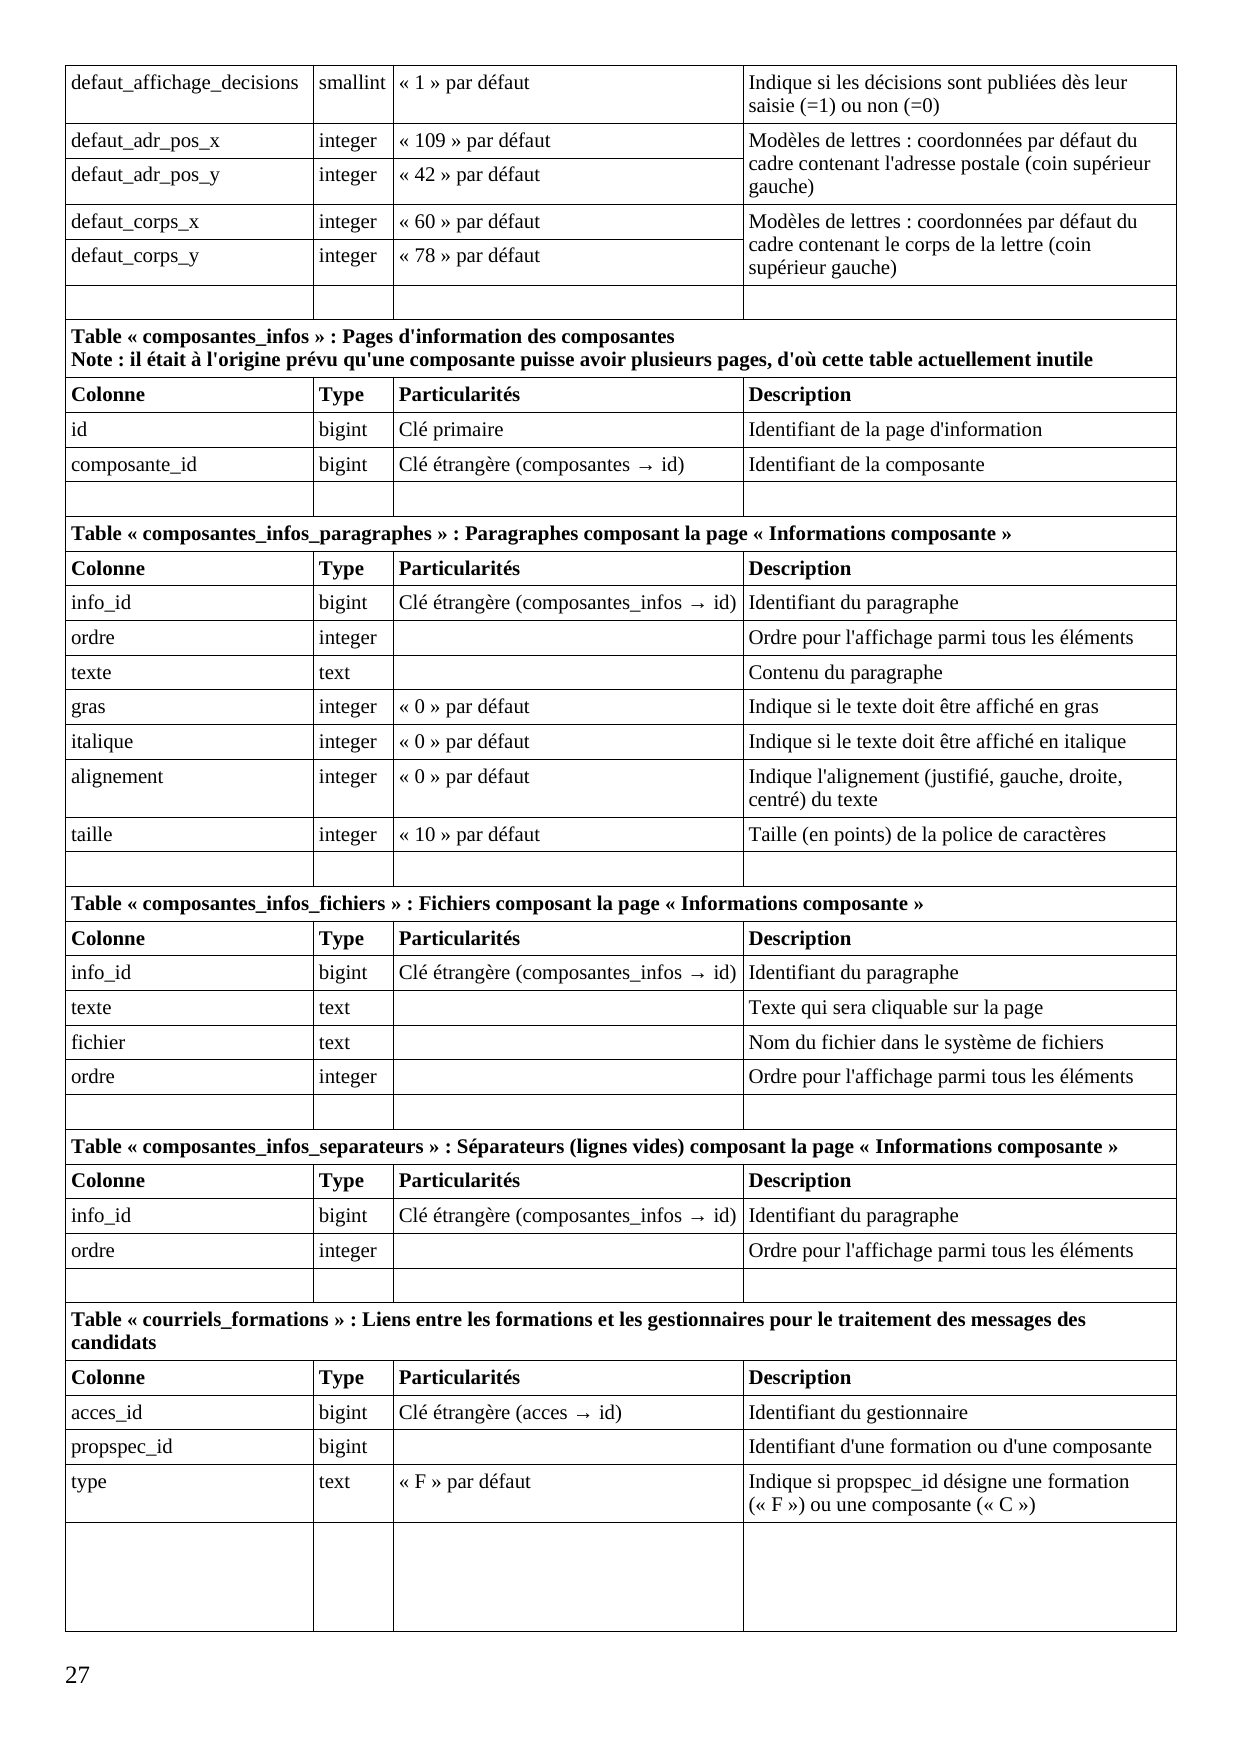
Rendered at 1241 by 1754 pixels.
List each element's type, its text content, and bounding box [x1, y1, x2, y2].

table_cell Nom du fichier dans le système de fichiers [744, 1026, 1176, 1059]
table_cell Indique si propspec_id désigne une formation (« F ») ou une composante (« C ») [744, 1465, 1176, 1522]
table_cell Identifiant du paragraphe [744, 956, 1176, 990]
table_cell « 60 » par défaut [394, 205, 743, 238]
table_cell texte [66, 991, 313, 1025]
table_cell defaut_corps_y [66, 240, 313, 285]
table_cell « 0 » par défaut [394, 690, 743, 724]
table_cell Particularités [394, 922, 743, 955]
table_cell defaut_corps_x [66, 205, 313, 238]
table_cell [394, 1026, 743, 1059]
table_cell Particularités [394, 552, 743, 585]
table_cell Clé étrangère (composantes_infos → id) [394, 1199, 743, 1233]
table_cell [744, 482, 1176, 516]
table_cell ordre [66, 1234, 313, 1267]
table_cell ordre [66, 1060, 313, 1094]
table_cell [744, 1269, 1176, 1302]
table_cell « F » par défaut [394, 1465, 743, 1522]
table_cell [314, 1523, 393, 1631]
table_cell [314, 1095, 393, 1129]
table_cell text [314, 1465, 393, 1522]
table_cell [394, 1095, 743, 1129]
table_cell [66, 1269, 313, 1302]
table_cell info_id [66, 1199, 313, 1233]
table_cell defaut_adr_pos_x [66, 124, 313, 157]
table_cell integer [314, 124, 393, 157]
table_cell Particularités [394, 378, 743, 412]
table_cell integer [314, 818, 393, 851]
table_cell smallint [314, 66, 393, 123]
table_cell Identifiant du paragraphe [744, 586, 1176, 620]
table_cell [394, 482, 743, 516]
table_cell Taille (en points) de la police de caractères [744, 818, 1176, 851]
table_cell Type [314, 1165, 393, 1198]
table_cell taille [66, 818, 313, 851]
table_cell bigint [314, 1199, 393, 1233]
table_cell « 10 » par défaut [394, 818, 743, 851]
table_cell info_id [66, 956, 313, 990]
table_cell bigint [314, 1396, 393, 1429]
table_cell Clé primaire [394, 413, 743, 447]
table_cell [314, 286, 393, 319]
table_cell [66, 852, 313, 886]
table_cell Table « composantes_infos » : Pages d'information des composantes Note : il était à l'origine prévu qu'une composante puisse avoir plusieurs pages, d'où cette table actuellement inutile [66, 320, 1176, 377]
table_cell « 78 » par défaut [394, 240, 743, 285]
table_cell alignement [66, 760, 313, 817]
table_cell fichier [66, 1026, 313, 1059]
table_cell integer [314, 725, 393, 759]
table_cell Type [314, 922, 393, 955]
table_cell « 42 » par défaut [394, 159, 743, 204]
table_cell ordre [66, 621, 313, 655]
table_cell integer [314, 690, 393, 724]
table_cell [394, 991, 743, 1025]
table_cell [744, 286, 1176, 319]
table_cell [744, 1523, 1176, 1631]
table_cell Table « composantes_infos_fichiers » : Fichiers composant la page « Informations composante » [66, 887, 1176, 921]
table_cell [394, 1060, 743, 1094]
table_cell Ordre pour l'affichage parmi tous les éléments [744, 1060, 1176, 1094]
table_cell Identifiant du gestionnaire [744, 1396, 1176, 1429]
table_cell info_id [66, 586, 313, 620]
table_cell « 1 » par défaut [394, 66, 743, 123]
table_cell Identifiant d'une formation ou d'une composante [744, 1430, 1176, 1464]
table_cell Clé étrangère (composantes_infos → id) [394, 956, 743, 990]
table_cell [394, 1430, 743, 1464]
table_cell Identifiant du paragraphe [744, 1199, 1176, 1233]
table_cell integer [314, 159, 393, 204]
table_cell Indique si le texte doit être affiché en gras [744, 690, 1176, 724]
table_cell [66, 1523, 313, 1631]
table_cell integer [314, 760, 393, 817]
table_cell Particularités [394, 1361, 743, 1395]
table_cell text [314, 991, 393, 1025]
table_cell [394, 852, 743, 886]
table_cell « 109 » par défaut [394, 124, 743, 157]
table_cell composante_id [66, 448, 313, 481]
table_cell Colonne [66, 378, 313, 412]
table_cell [66, 286, 313, 319]
table_cell integer [314, 1234, 393, 1267]
table_cell Identifiant de la composante [744, 448, 1176, 481]
table_cell [66, 482, 313, 516]
table_cell text [314, 1026, 393, 1059]
table_cell Description [744, 378, 1176, 412]
table_cell Table « composantes_infos_paragraphes » : Paragraphes composant la page « Informations composante » [66, 517, 1176, 551]
table_cell Particularités [394, 1165, 743, 1198]
table_cell Identifiant de la page d'information [744, 413, 1176, 447]
table_cell Texte qui sera cliquable sur la page [744, 991, 1176, 1025]
table_cell Ordre pour l'affichage parmi tous les éléments [744, 1234, 1176, 1267]
table_cell Ordre pour l'affichage parmi tous les éléments [744, 621, 1176, 655]
table_cell Table « composantes_infos_separateurs » : Séparateurs (lignes vides) composant la page « Informations composante » [66, 1130, 1176, 1163]
table_cell [394, 621, 743, 655]
table_cell gras [66, 690, 313, 724]
table_cell [394, 1269, 743, 1302]
table_cell italique [66, 725, 313, 759]
table_cell Clé étrangère (composantes_infos → id) [394, 586, 743, 620]
table_cell bigint [314, 586, 393, 620]
table_cell [394, 286, 743, 319]
table_cell Colonne [66, 1165, 313, 1198]
table_cell [744, 852, 1176, 886]
table_cell Colonne [66, 552, 313, 585]
table_cell type [66, 1465, 313, 1522]
table_cell defaut_adr_pos_y [66, 159, 313, 204]
table_cell Clé étrangère (composantes → id) [394, 448, 743, 481]
table_cell bigint [314, 956, 393, 990]
table_cell integer [314, 621, 393, 655]
table_cell text [314, 656, 393, 689]
table_cell Indique si le texte doit être affiché en italique [744, 725, 1176, 759]
table_cell « 0 » par défaut [394, 725, 743, 759]
table_cell texte [66, 656, 313, 689]
table_cell Type [314, 552, 393, 585]
table_cell [66, 1095, 313, 1129]
table_cell [314, 1269, 393, 1302]
table_cell propspec_id [66, 1430, 313, 1464]
table_cell Type [314, 1361, 393, 1395]
table_cell Table « courriels_formations » : Liens entre les formations et les gestionnaires pour le traitement des messages des candidats [66, 1303, 1176, 1360]
table_cell [394, 1523, 743, 1631]
table_cell [394, 1234, 743, 1267]
table_cell [314, 852, 393, 886]
table_cell Description [744, 922, 1176, 955]
table_cell bigint [314, 413, 393, 447]
table_cell bigint [314, 448, 393, 481]
table_cell Colonne [66, 922, 313, 955]
table_cell Clé étrangère (acces → id) [394, 1396, 743, 1429]
table_cell Description [744, 1361, 1176, 1395]
table_cell Modèles de lettres : coordonnées par défaut du cadre contenant le corps de la lettre (coin supérieur gauche) [744, 205, 1176, 285]
table_cell [744, 1095, 1176, 1129]
table_cell bigint [314, 1430, 393, 1464]
table_cell Description [744, 1165, 1176, 1198]
table_cell [314, 482, 393, 516]
table_cell [394, 656, 743, 689]
table_cell « 0 » par défaut [394, 760, 743, 817]
table_cell Modèles de lettres : coordonnées par défaut du cadre contenant l'adresse postale (coin supérieur gauche) [744, 124, 1176, 204]
table_cell Indique si les décisions sont publiées dès leur saisie (=1) ou non (=0) [744, 66, 1176, 123]
table_cell Contenu du paragraphe [744, 656, 1176, 689]
table_cell id [66, 413, 313, 447]
table_cell integer [314, 1060, 393, 1094]
table_cell Indique l'alignement (justifié, gauche, droite, centré) du texte [744, 760, 1176, 817]
table_cell Description [744, 552, 1176, 585]
table_cell defaut_affichage_decisions [66, 66, 313, 123]
table_cell integer [314, 205, 393, 238]
table_cell Type [314, 378, 393, 412]
table_cell integer [314, 240, 393, 285]
table_cell Colonne [66, 1361, 313, 1395]
table_cell acces_id [66, 1396, 313, 1429]
